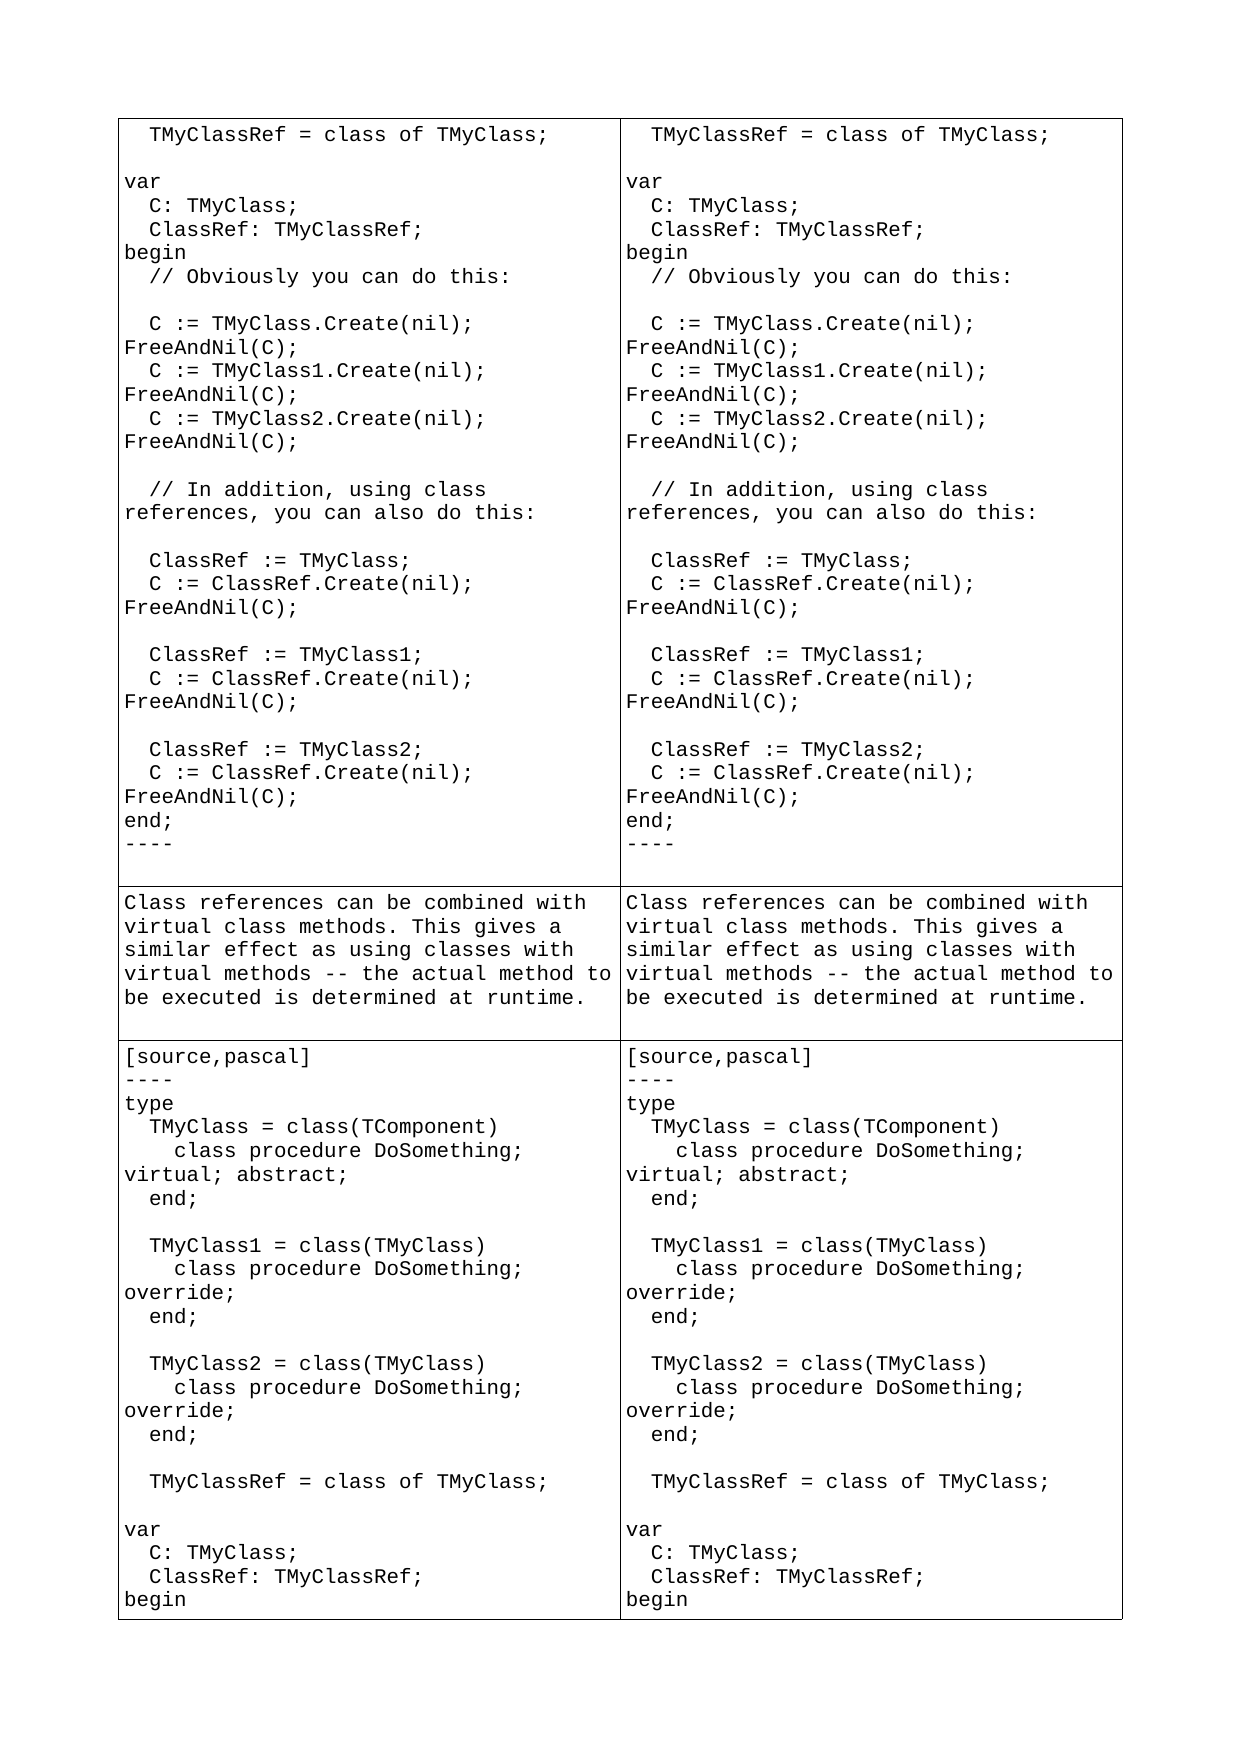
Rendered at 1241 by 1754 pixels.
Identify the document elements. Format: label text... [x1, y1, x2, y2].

table_cell Class references can be combined with virtual class methods. This gives a similar effect as using classes with virtual methods -- the actual method to be executed is determined at runtime. [621, 887, 1122, 1040]
table_cell Class references can be combined with virtual class methods. This gives a similar effect as using classes with virtual methods -- the actual method to be executed is determined at runtime. [119, 887, 620, 1040]
table_cell [source,pascal] ---- type TMyClass = class(TComponent) class procedure DoSomething; virtual; abstract; end; TMyClass1 = class(TMyClass) class procedure DoSomething; override; end; TMyClass2 = class(TMyClass) class procedure DoSomething; override; end; TMyClassRef = class of TMyClass; var C: TMyClass; ClassRef: TMyClassRef; begin [119, 1041, 620, 1619]
table_cell TMyClassRef = class of TMyClass; var C: TMyClass; ClassRef: TMyClassRef; begin // Obviously you can do this: C := TMyClass.Create(nil); FreeAndNil(C); C := TMyClass1.Create(nil); FreeAndNil(C); C := TMyClass2.Create(nil); FreeAndNil(C); // In addition, using class references, you can also do this: ClassRef := TMyClass; C := ClassRef.Create(nil); FreeAndNil(C); ClassRef := TMyClass1; C := ClassRef.Create(nil); FreeAndNil(C); ClassRef := TMyClass2; C := ClassRef.Create(nil); FreeAndNil(C); end; ---- [621, 119, 1122, 886]
table_cell [source,pascal] ---- type TMyClass = class(TComponent) class procedure DoSomething; virtual; abstract; end; TMyClass1 = class(TMyClass) class procedure DoSomething; override; end; TMyClass2 = class(TMyClass) class procedure DoSomething; override; end; TMyClassRef = class of TMyClass; var C: TMyClass; ClassRef: TMyClassRef; begin [621, 1041, 1122, 1619]
table_cell TMyClassRef = class of TMyClass; var C: TMyClass; ClassRef: TMyClassRef; begin // Obviously you can do this: C := TMyClass.Create(nil); FreeAndNil(C); C := TMyClass1.Create(nil); FreeAndNil(C); C := TMyClass2.Create(nil); FreeAndNil(C); // In addition, using class references, you can also do this: ClassRef := TMyClass; C := ClassRef.Create(nil); FreeAndNil(C); ClassRef := TMyClass1; C := ClassRef.Create(nil); FreeAndNil(C); ClassRef := TMyClass2; C := ClassRef.Create(nil); FreeAndNil(C); end; ---- [119, 119, 620, 886]
